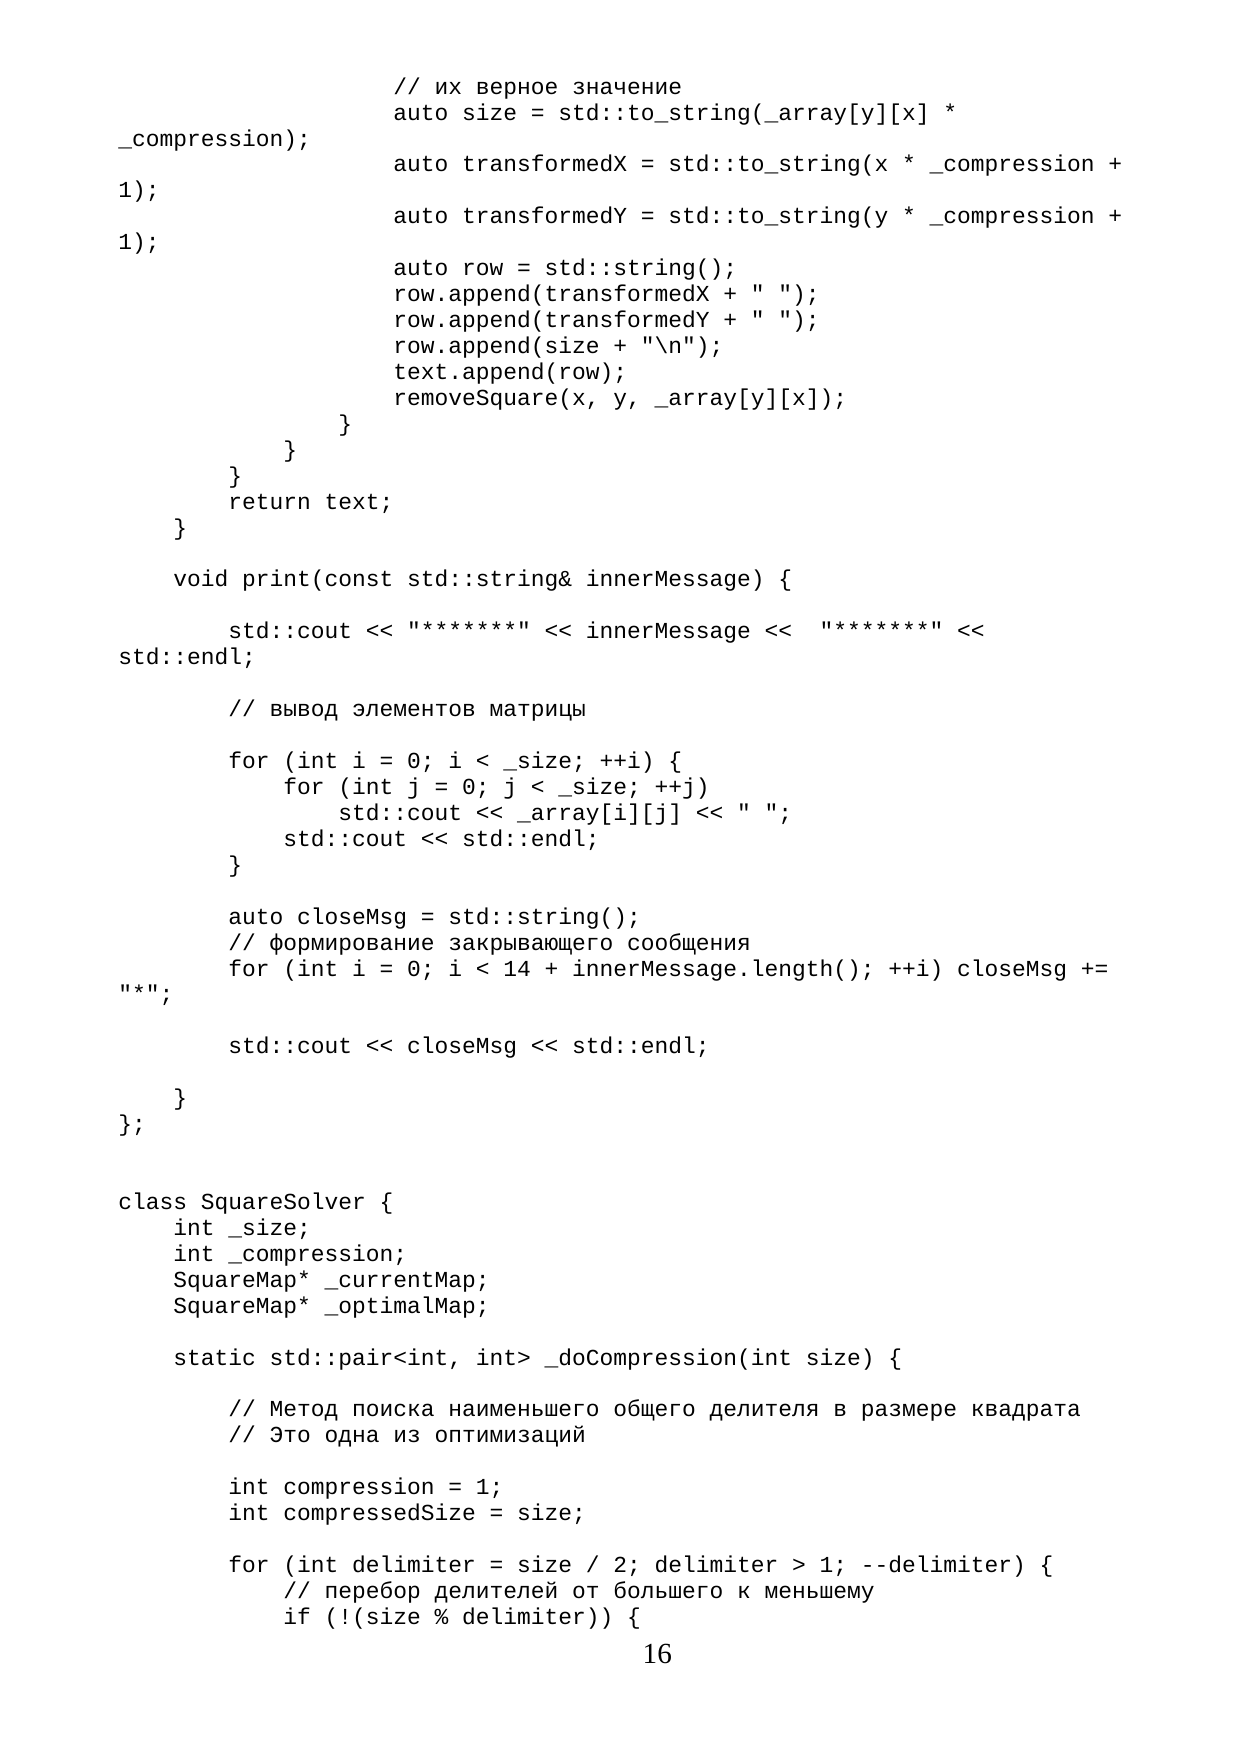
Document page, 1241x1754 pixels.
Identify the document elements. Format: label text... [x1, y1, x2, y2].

text // их верное значение auto size = std::to_string(_array[y][x] * _compression); auto transformedX = std::to_string(x * _compression + 1); auto transformedY = std::to_string(y * _compression + 1); auto row = std::string(); row.append(transformedX + " "); row.append(transformedY + " "); row.append(size + "\n"); text.append(row); removeSquare(x, y, _array[y][x]); } } } return text; } void print(const std::string& innerMessage) { std::cout << "*******" << innerMessage << "*******" << std::endl; // вывод элементов матрицы for (int i = 0; i < _size; ++i) { for (int j = 0; j < _size; ++j) std::cout << _array[i][j] << " "; std::cout << std::endl; } auto closeMsg = std::string(); // формирование закрывающего сообщения for (int i = 0; i < 14 + innerMessage.length(); ++i) closeMsg += "*"; std::cout << closeMsg << std::endl; } }; class SquareSolver { int _size; int _compression; SquareMap* _currentMap; SquareMap* _optimalMap; static std::pair<int, int> _doCompression(int size) { // Метод поиска наименьшего общего делителя в размере квадрата // Это одна из оптимизаций int compression = 1; int compressedSize = size; for (int delimiter = size / 2; delimiter > 1; --delimiter) { // перебор делителей от большего к меньшему if (!(size % delimiter)) { [118, 75, 1122, 1631]
